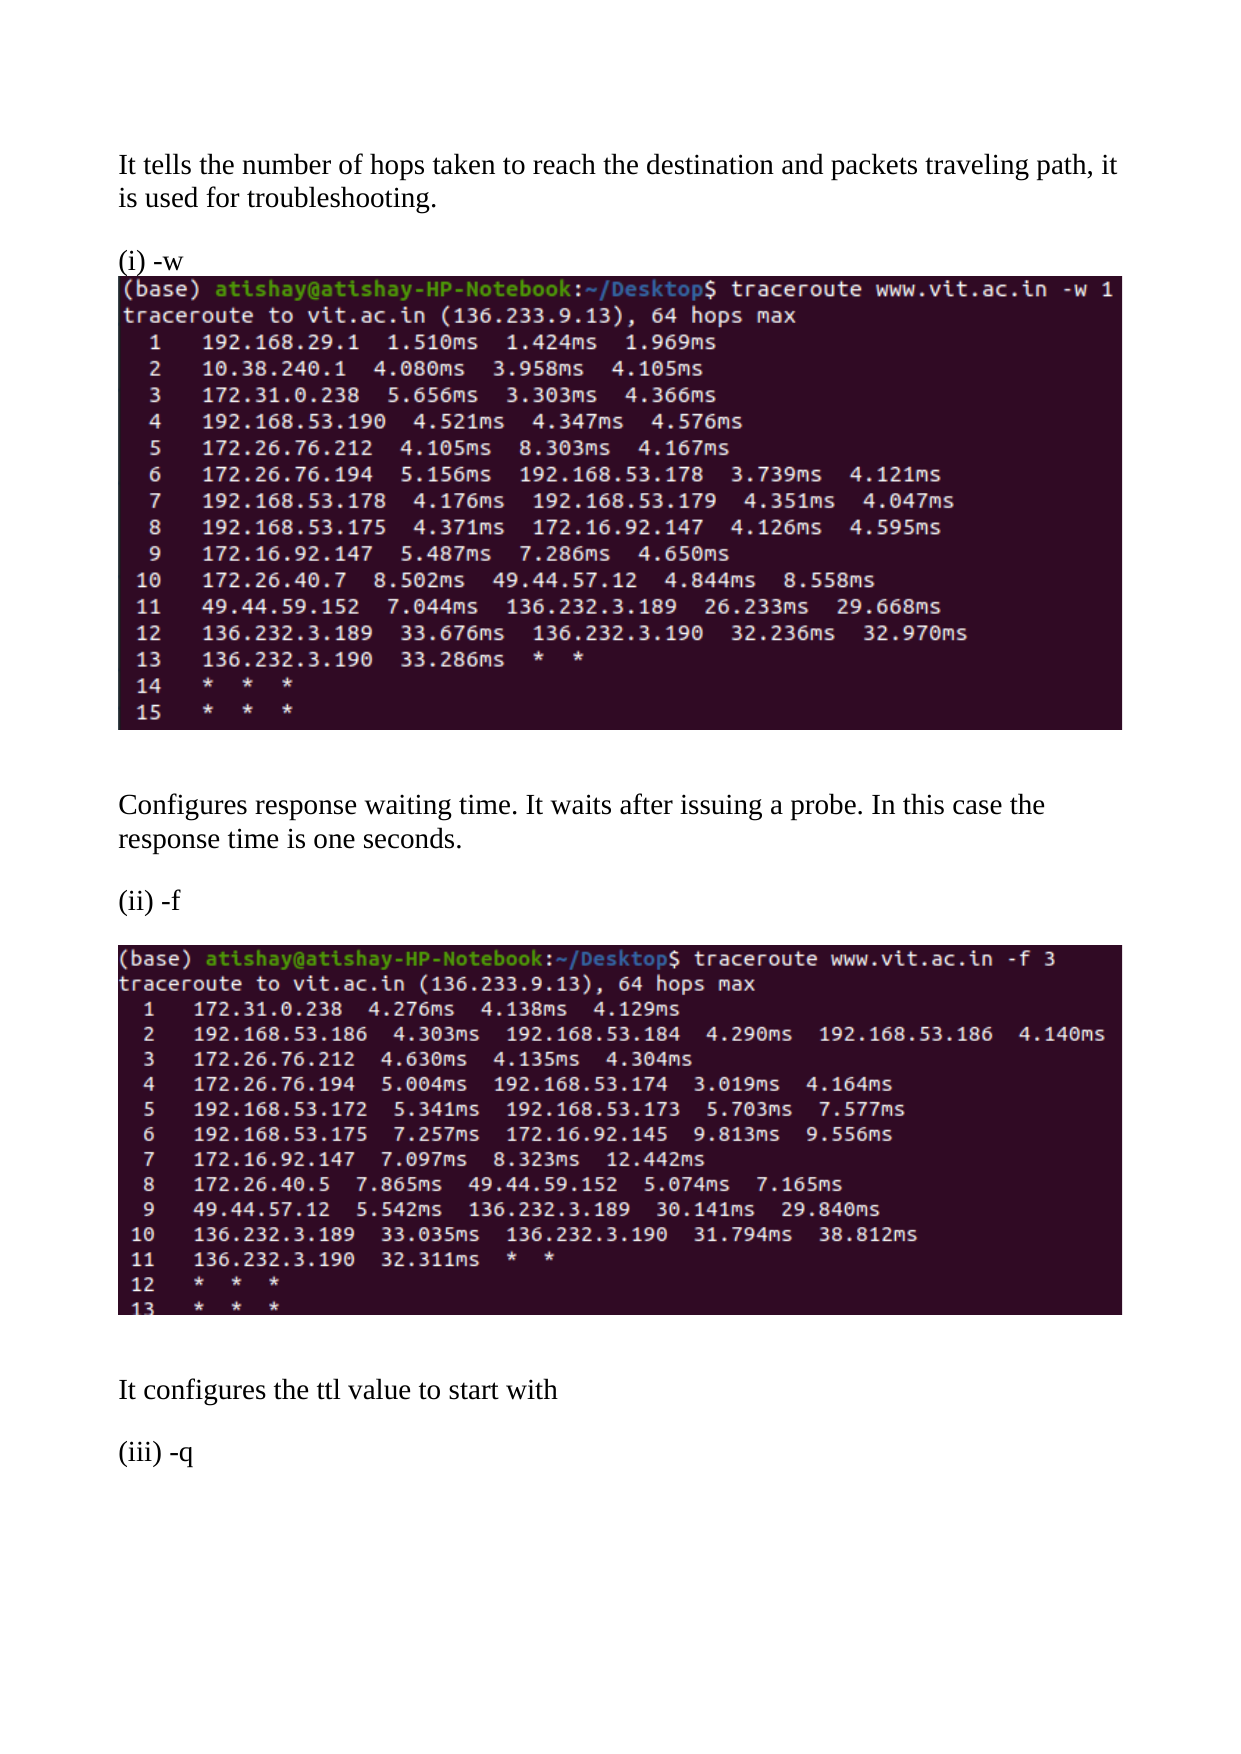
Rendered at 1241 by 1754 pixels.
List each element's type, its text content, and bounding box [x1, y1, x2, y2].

text (ii) -f [118, 883, 1122, 917]
picture [118, 945, 1123, 1315]
text (i) -w [118, 243, 1122, 276]
text (iii) -q [118, 1434, 1122, 1468]
text It configures the ttl value to start with [118, 1372, 1122, 1406]
text Configures response waiting time. It waits after issuing a probe. In this case the response time is one seconds. [118, 787, 1122, 854]
text It tells the number of hops taken to reach the destination and packets traveling path, it is used for troubleshooting. [118, 147, 1122, 214]
picture [118, 276, 1123, 730]
